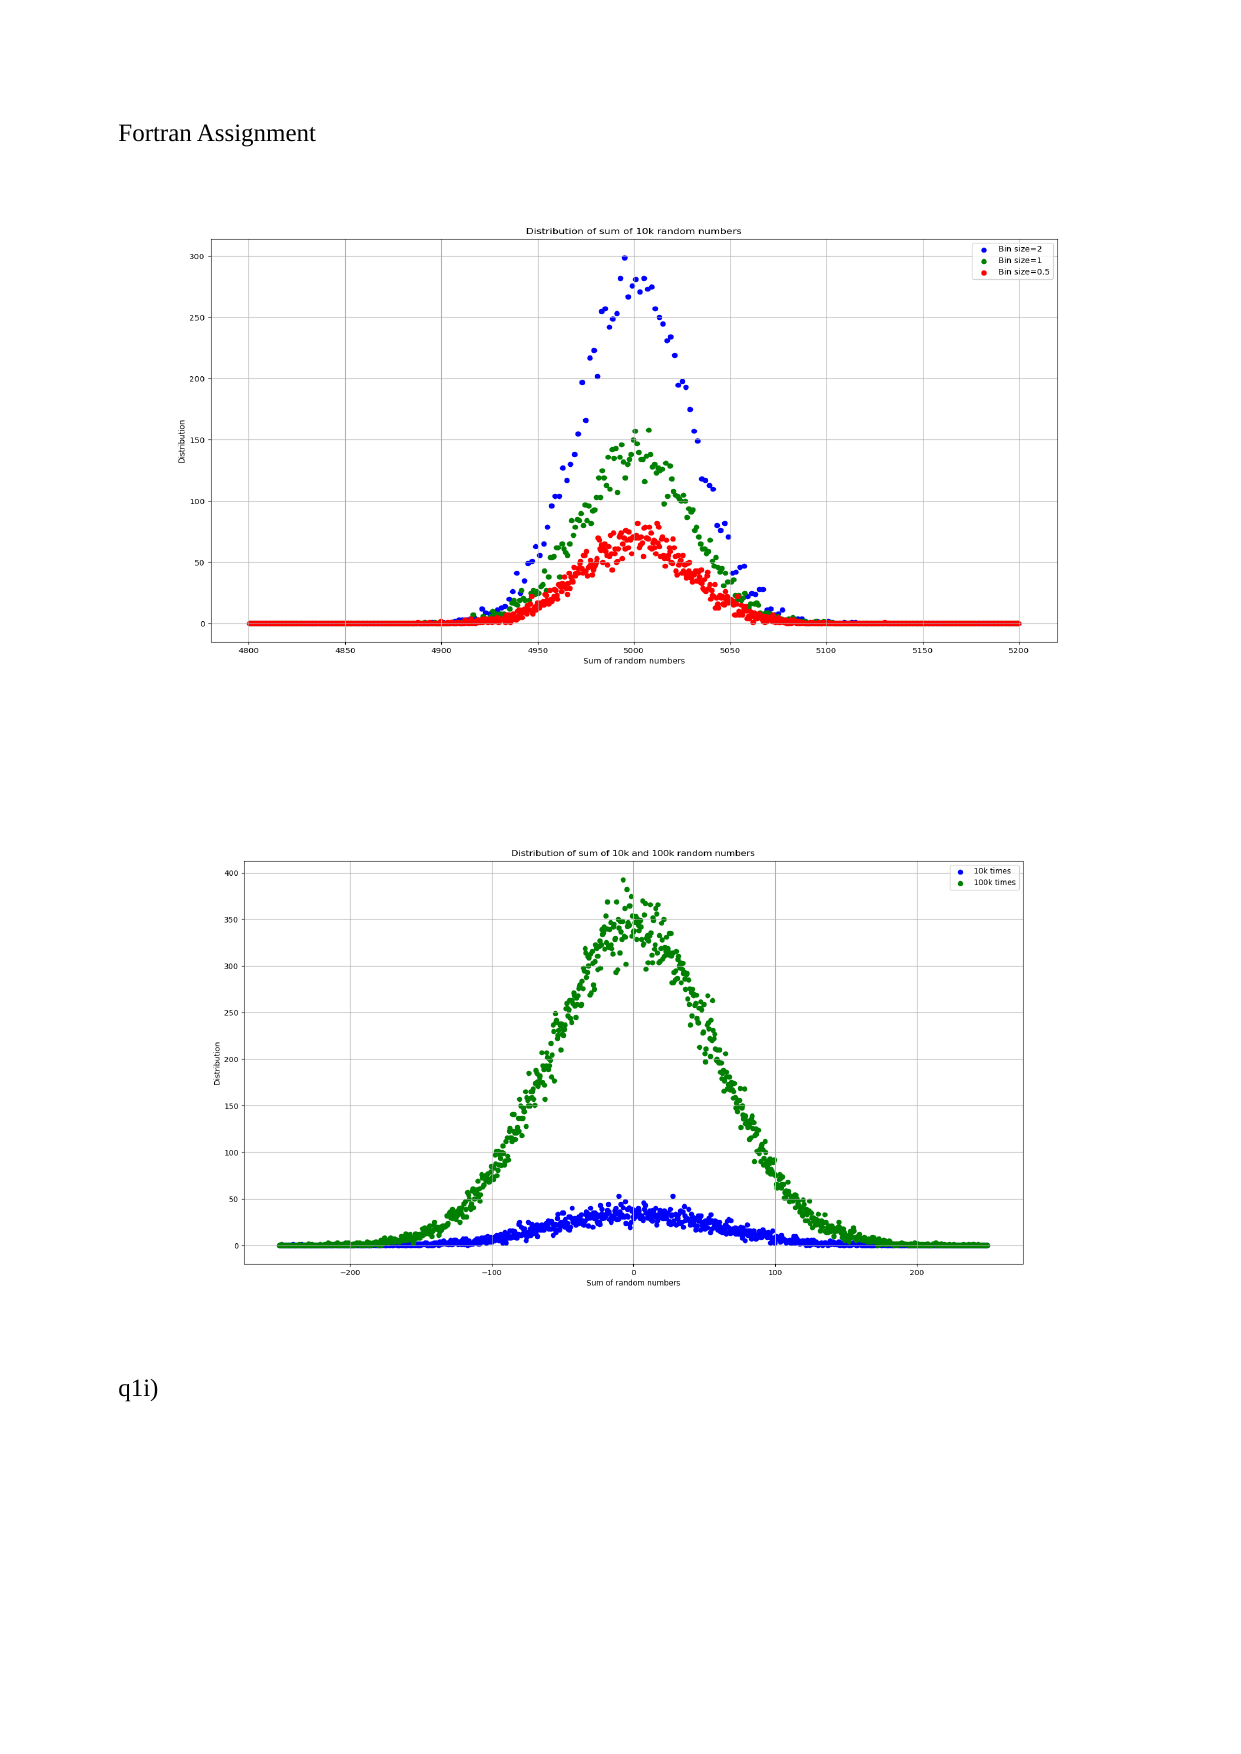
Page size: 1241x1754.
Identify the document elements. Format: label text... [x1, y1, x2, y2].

text q1i) [118, 1373, 1122, 1401]
picture [118, 798, 1123, 1321]
picture [74, 176, 1166, 699]
